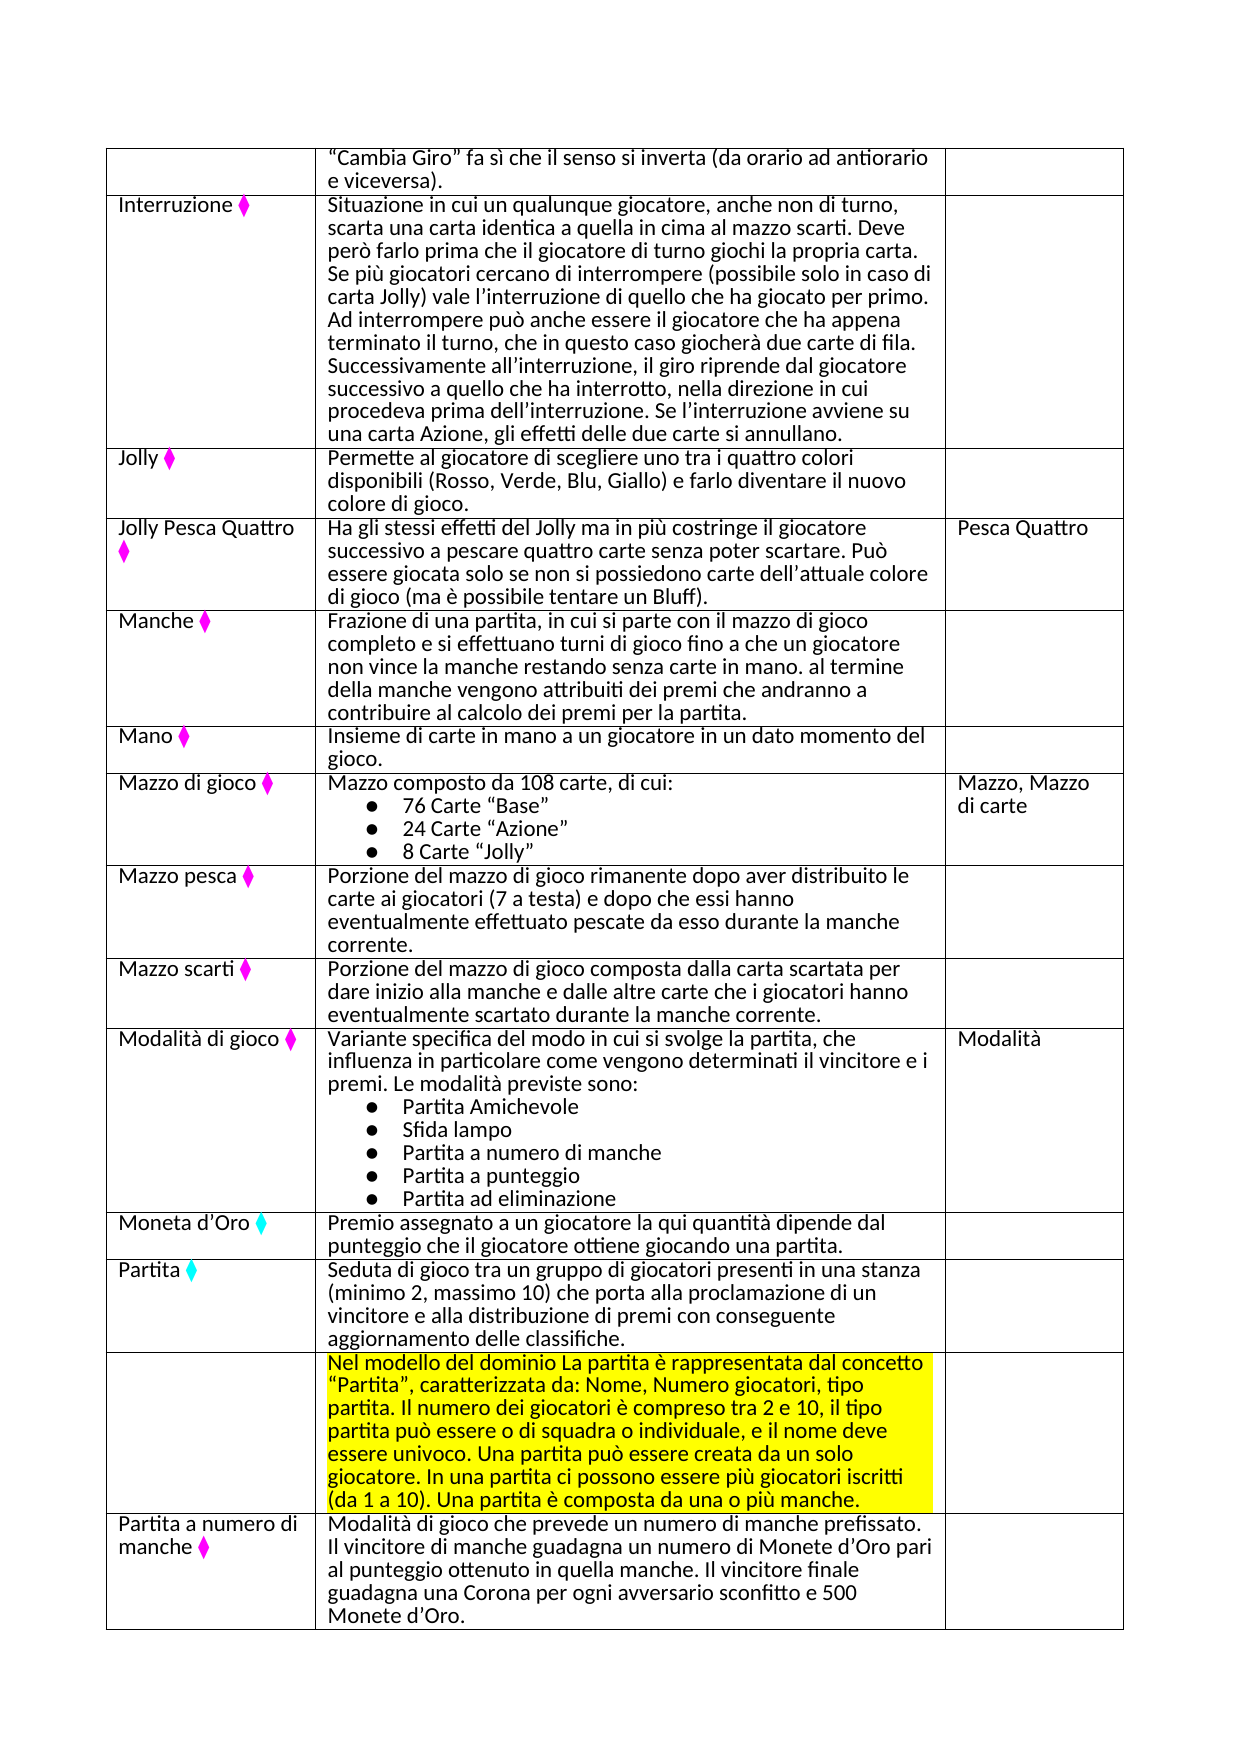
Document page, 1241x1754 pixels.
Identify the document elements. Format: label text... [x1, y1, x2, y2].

table_cell Porzione del mazzo di gioco rimanente dopo aver distribuito le carte ai giocatori (7 a testa) e dopo che essi hanno eventualmente effettuato pescate da esso durante la manche corrente. [316, 866, 945, 958]
table_cell [946, 959, 1123, 1028]
table_cell [107, 1353, 315, 1513]
table_cell Mazzo, Mazzo di carte [946, 774, 1123, 865]
table_cell Mazzo di gioco ⧫ [107, 774, 315, 865]
table_cell Manche ⧫ [107, 611, 315, 726]
table_cell Pesca Quattro [946, 519, 1123, 610]
table_cell Mazzo pesca ⧫ [107, 866, 315, 958]
table_cell Jolly ⧫ [107, 449, 315, 517]
table_cell [946, 449, 1123, 517]
table_cell Permette al giocatore di scegliere uno tra i quattro colori disponibili (Rosso, Verde, Blu, Giallo) e farlo diventare il nuovo colore di gioco. [316, 449, 945, 517]
table_cell Jolly Pesca Quattro ⧫ [107, 519, 315, 610]
table_cell Modalità di gioco che prevede un numero di manche prefissato. Il vincitore di manche guadagna un numero di Monete d’Oro pari al punteggio ottenuto in quella manche. Il vincitore finale guadagna una Corona per ogni avversario sconfitto e 500 Monete d’Oro. [316, 1514, 945, 1629]
table_cell Mazzo composto da 108 carte, di cui: 76 Carte “Base” 24 Carte “Azione” 8 Carte “Jolly” [316, 774, 945, 865]
table_cell Partita a numero di manche ⧫ [107, 1514, 315, 1629]
table_cell [946, 149, 1123, 194]
table_cell [946, 1213, 1123, 1259]
table_cell “Cambia Giro” fa sì che il senso si inverta (da orario ad antiorario e viceversa). [316, 149, 945, 194]
table_cell Partita ⧫ [107, 1260, 315, 1352]
table_cell Insieme di carte in mano a un giocatore in un dato momento del gioco. [316, 727, 945, 773]
table_cell [946, 196, 1123, 448]
table_cell Mano ⧫ [107, 727, 315, 773]
table_cell Situazione in cui un qualunque giocatore, anche non di turno, scarta una carta identica a quella in cima al mazzo scarti. Deve però farlo prima che il giocatore di turno giochi la propria carta. Se più giocatori cercano di interrompere (possibile solo in caso di carta Jolly) vale l’interruzione di quello che ha giocato per primo. Ad interrompere può anche essere il giocatore che ha appena terminato il turno, che in questo caso giocherà due carte di fila. Successivamente all’interruzione, il giro riprende dal giocatore successivo a quello che ha interrotto, nella direzione in cui procedeva prima dell’interruzione. Se l’interruzione avviene su una carta Azione, gli effetti delle due carte si annullano. [316, 196, 945, 448]
table_cell [946, 866, 1123, 958]
table_cell Interruzione ⧫ [107, 196, 315, 448]
table_cell [946, 1260, 1123, 1352]
table_cell Seduta di gioco tra un gruppo di giocatori presenti in una stanza (minimo 2, massimo 10) che porta alla proclamazione di un vincitore e alla distribuzione di premi con conseguente aggiornamento delle classifiche. [316, 1260, 945, 1352]
table_cell Moneta d’Oro ⧫ [107, 1213, 315, 1259]
table_cell [946, 727, 1123, 773]
table_cell [946, 611, 1123, 726]
table_cell [107, 149, 315, 194]
table_cell Ha gli stessi effetti del Jolly ma in più costringe il giocatore successivo a pescare quattro carte senza poter scartare. Può essere giocata solo se non si possiedono carte dell’attuale colore di gioco (ma è possibile tentare un Bluff). [316, 519, 945, 610]
table_cell Modalità di gioco ⧫ [107, 1029, 315, 1212]
table_cell Modalità [946, 1029, 1123, 1212]
table_cell Variante specifica del modo in cui si svolge la partita, che influenza in particolare come vengono determinati il vincitore e i premi. Le modalità previste sono: Partita Amichevole Sfida lampo Partita a numero di manche Partita a punteggio Partita ad eliminazione [316, 1029, 945, 1212]
table_cell Porzione del mazzo di gioco composta dalla carta scartata per dare inizio alla manche e dalle altre carte che i giocatori hanno eventualmente scartato durante la manche corrente. [316, 959, 945, 1028]
table_cell Frazione di una partita, in cui si parte con il mazzo di gioco completo e si effettuano turni di gioco fino a che un giocatore non vince la manche restando senza carte in mano. al termine della manche vengono attribuiti dei premi che andranno a contribuire al calcolo dei premi per la partita. [316, 611, 945, 726]
table_cell [946, 1353, 1123, 1513]
table_cell [946, 1514, 1123, 1629]
table_cell Premio assegnato a un giocatore la qui quantità dipende dal punteggio che il giocatore ottiene giocando una partita. [316, 1213, 945, 1259]
table_cell Mazzo scarti ⧫ [107, 959, 315, 1028]
